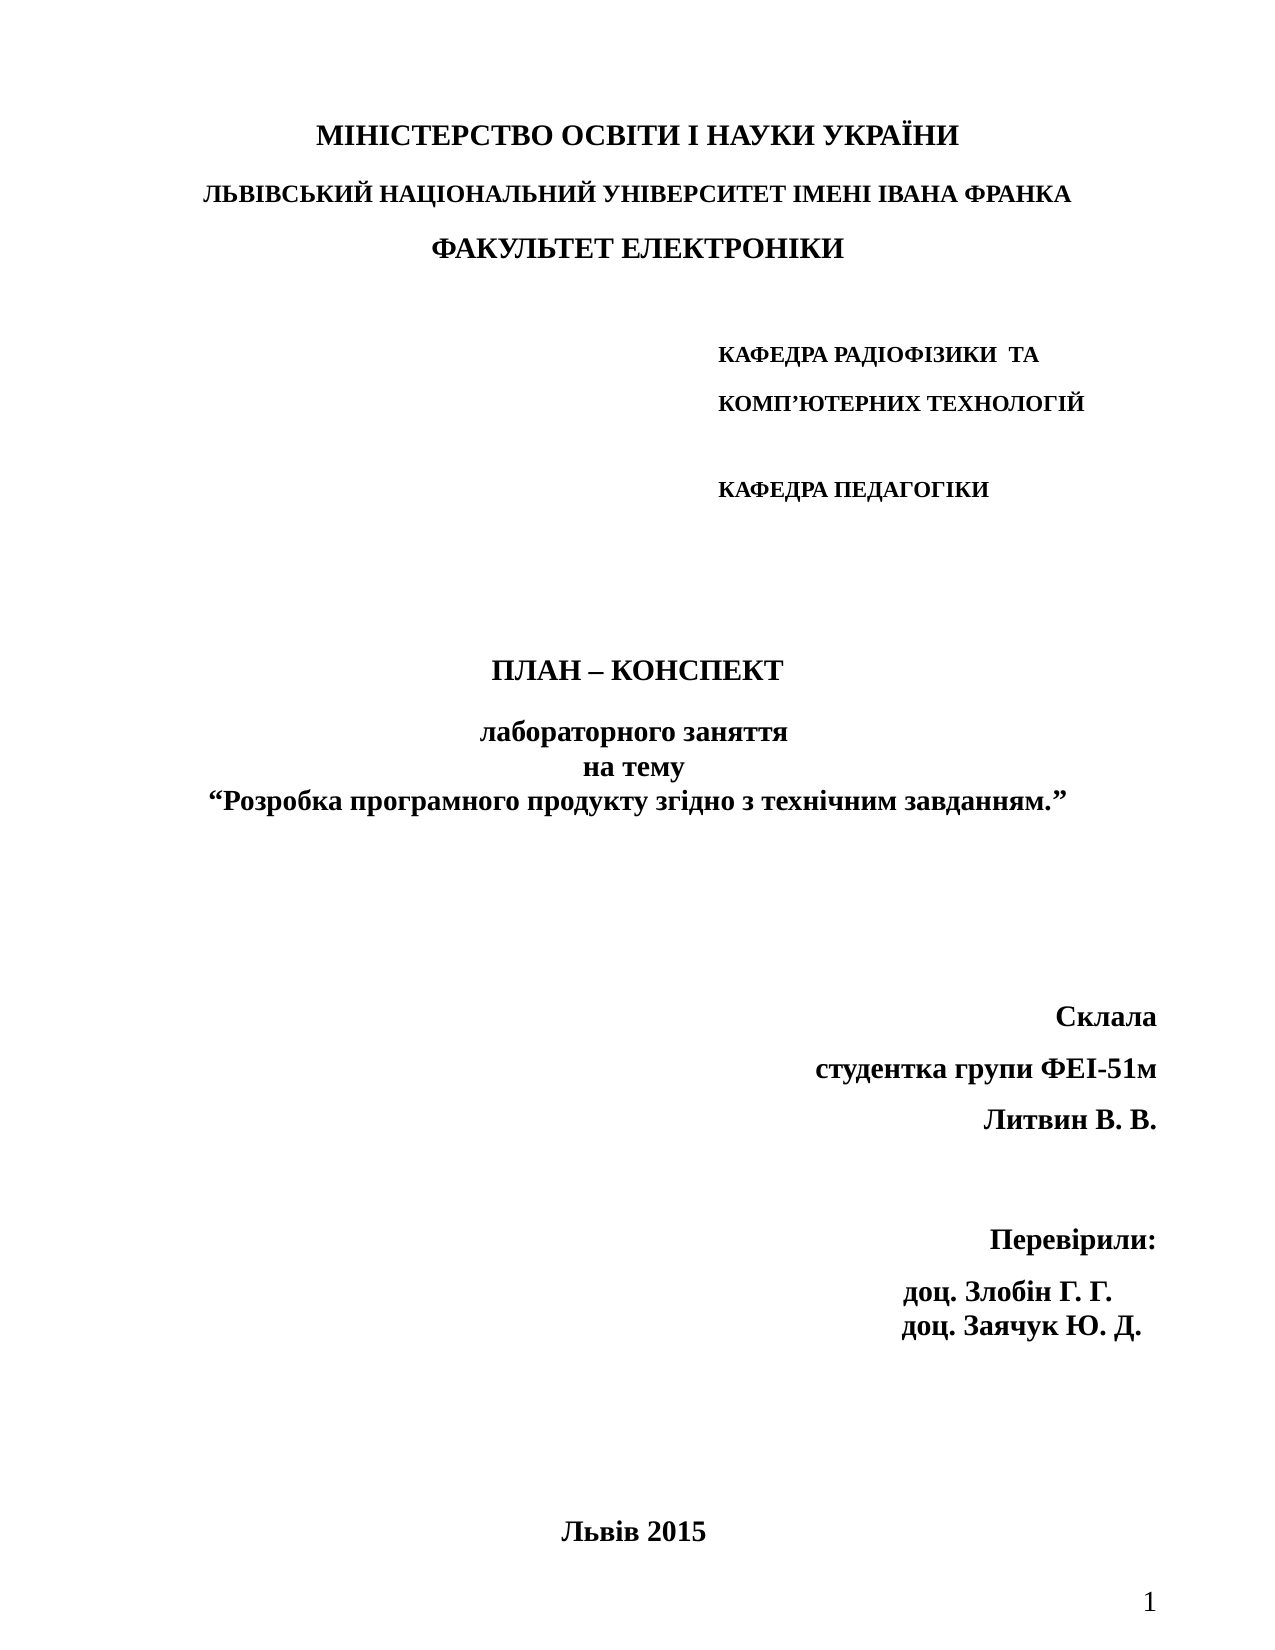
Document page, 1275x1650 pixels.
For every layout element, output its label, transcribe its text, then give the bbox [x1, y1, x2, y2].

text лабораторного заняття [118, 714, 1157, 748]
text Львів 2015 [118, 1514, 1157, 1548]
text “Розробка програмного продукту згідно з технічним завданням.” [118, 782, 1157, 817]
text КАФЕДРА РАДІОФІЗИКИ ТА КОМП’ЮТЕРНИХ ТЕХНОЛОГІЙ [118, 335, 1157, 416]
text МІНІСТЕРСТВО ОСВІТИ І НАУКИ УКРАЇНИ [118, 118, 1157, 152]
text Литвин В. В. [118, 1102, 1157, 1136]
text доц. Заячук Ю. Д. [118, 1307, 1157, 1342]
text ПЛАН – КОНСПЕКТ [118, 653, 1157, 687]
text Склала [118, 999, 1157, 1033]
text студентка групи ФЕІ-51м [118, 1050, 1157, 1084]
text доц. Злобін Г. Г. [118, 1273, 1157, 1307]
text ФАКУЛЬТЕТ ЕЛЕКТРОНІКИ [118, 231, 1157, 265]
text Перевірили: [118, 1222, 1157, 1256]
text КАФЕДРА ПЕДАГОГІКИ [118, 476, 1157, 503]
text ЛЬВІВСЬКИЙ НАЦІОНАЛЬНИЙ УНІВЕРСИТЕТ ІМЕНІ ІВАНА ФРАНКА [118, 179, 1157, 208]
text на тему [118, 748, 1157, 782]
